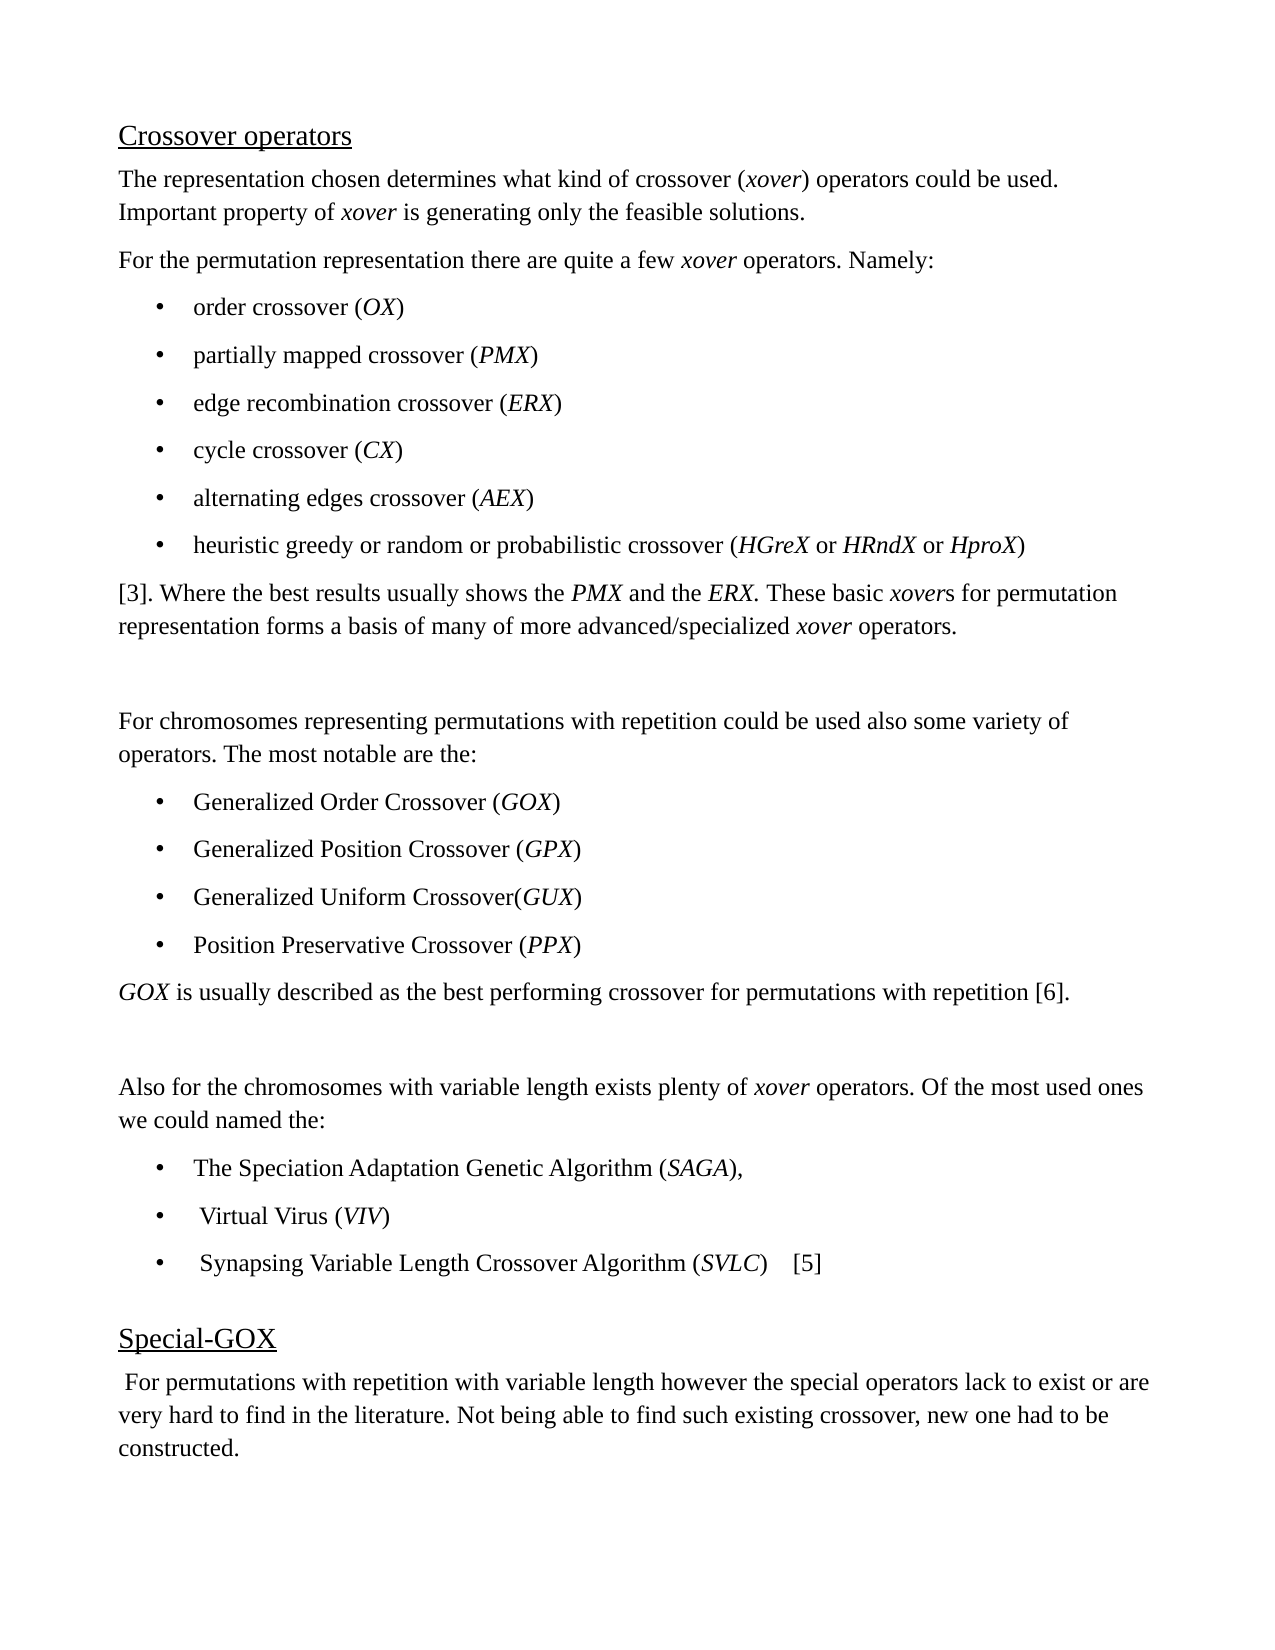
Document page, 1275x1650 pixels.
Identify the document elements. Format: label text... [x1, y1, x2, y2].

text For chromosomes representing permutations with repetition could be used also some variety of operators. The most notable are the: [118, 706, 1157, 768]
list alternating edges crossover (AEX) [156, 483, 1157, 512]
list heuristic greedy or random or probabilistic crossover (HGreX or HRndX or HproX) [156, 530, 1157, 559]
list order crossover (OX) [156, 292, 1157, 321]
list Synapsing Variable Length Crossover Algorithm (SVLC) [5] [156, 1248, 1157, 1277]
list Generalized Uniform Crossover(GUX) [156, 882, 1157, 911]
list edge recombination crossover (ERX) [156, 388, 1157, 416]
text Also for the chromosomes with variable length exists plenty of xover operators. Of the most used ones we could named the: [118, 1072, 1157, 1134]
text [3]. Where the best results usually shows the PMX and the ERX. These basic xovers for permutation representation forms a basis of many of more advanced/specialized xover operators. [118, 578, 1157, 640]
text GOX is usually described as the best performing crossover for permutations with repetition [6]. [118, 977, 1157, 1006]
list Generalized Position Crossover (GPX) [156, 834, 1157, 863]
list Virtual Virus (VIV) [156, 1201, 1157, 1229]
list cycle crossover (CX) [156, 435, 1157, 464]
text For permutations with repetition with variable length however the special operators lack to exist or are very hard to find in the literature. Not being able to find such existing crossover, new one had to be constructed. [118, 1367, 1157, 1462]
list The Speciation Adaptation Genetic Algorithm (SAGA), [156, 1153, 1157, 1182]
text For the permutation representation there are quite a few xover operators. Namely: [118, 245, 1157, 273]
text The representation chosen determines what kind of crossover (xover) operators could be used. Important property of xover is generating only the feasible solutions. [118, 164, 1157, 226]
list Generalized Order Crossover (GOX) [156, 787, 1157, 816]
list partially mapped crossover (PMX) [156, 340, 1157, 369]
subtitle Crossover operators [118, 118, 1157, 152]
list Position Preservative Crossover (PPX) [156, 930, 1157, 958]
subtitle Special-GOX [118, 1321, 1157, 1354]
